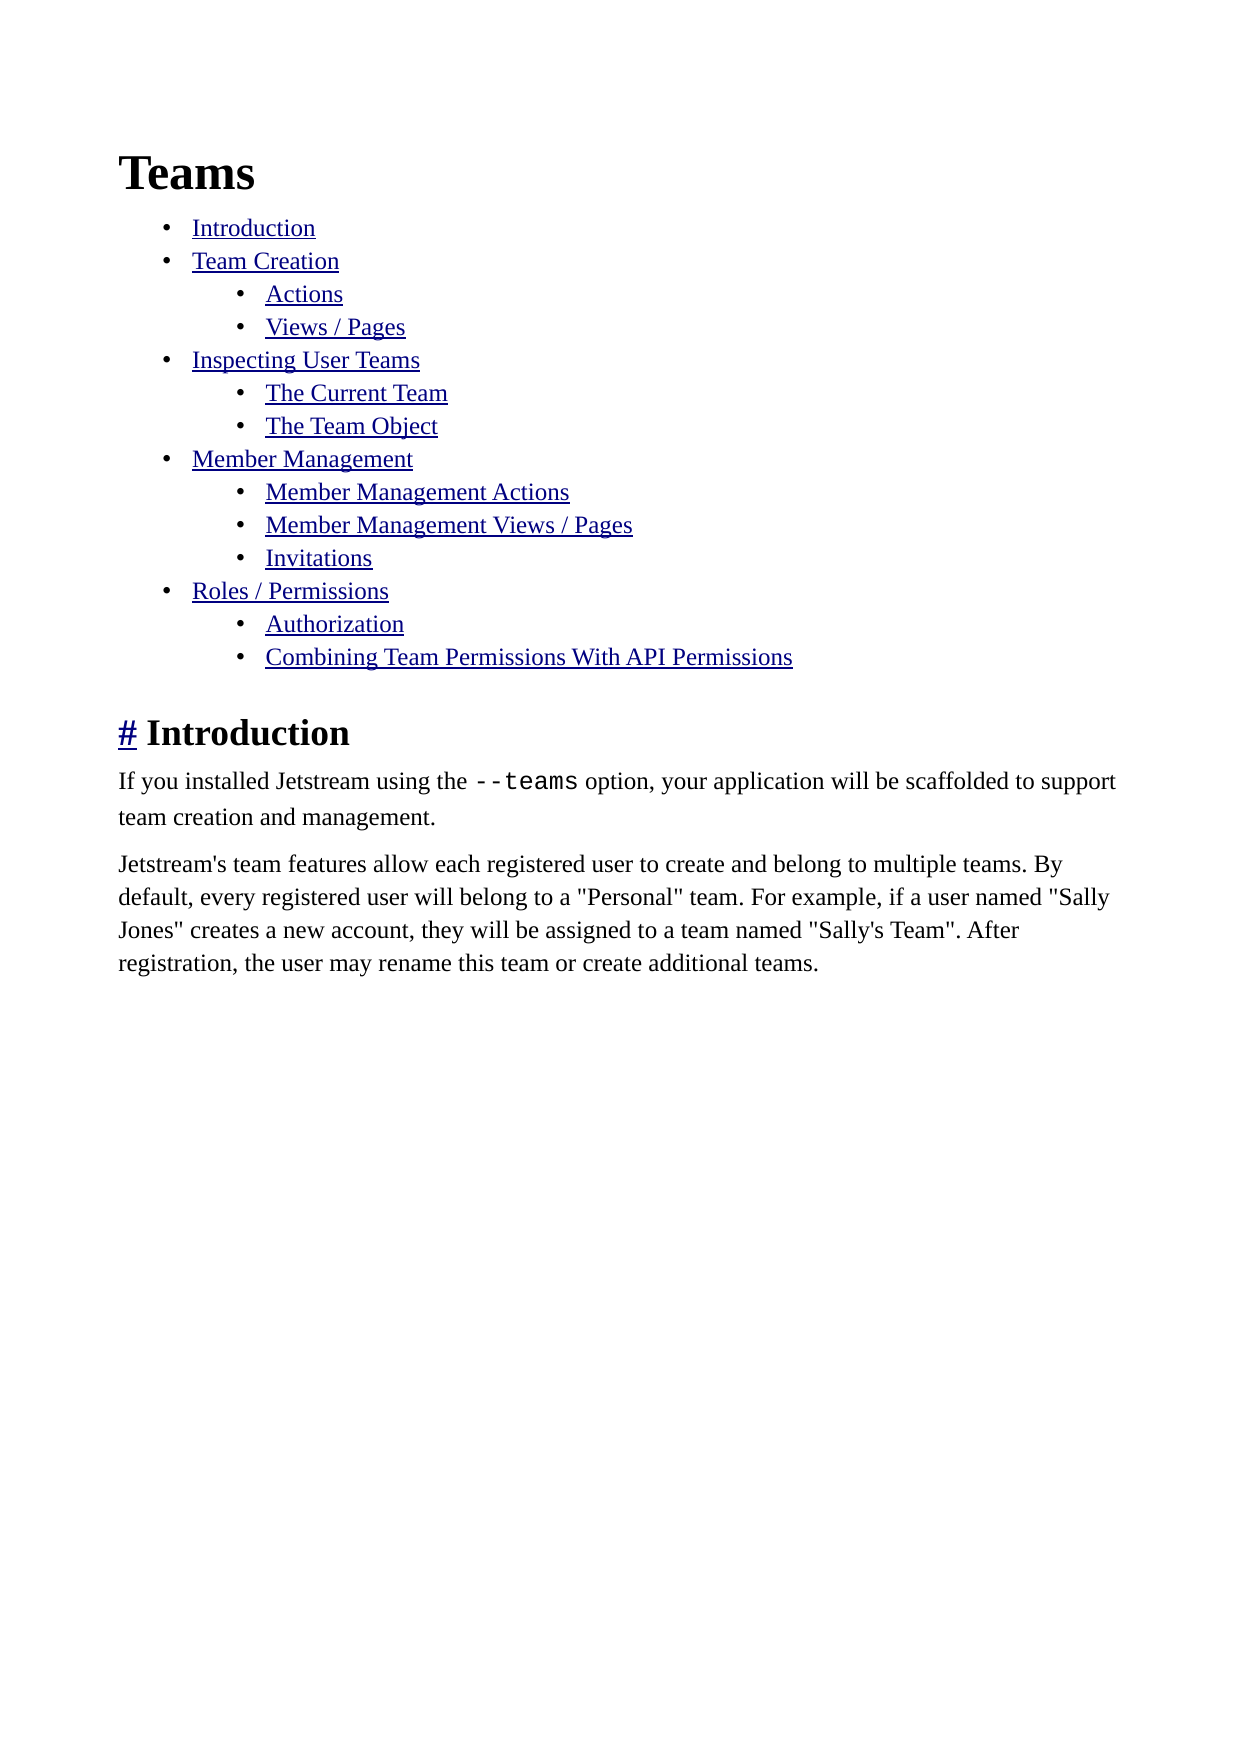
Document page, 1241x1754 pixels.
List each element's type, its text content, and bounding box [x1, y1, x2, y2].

list Inspecting User Teams [162, 345, 1122, 374]
text If you installed Jetstream using the --teams option, your application will be scaffolded to support team creation and management. [118, 766, 1122, 830]
list Team Creation [162, 246, 1122, 275]
list Views / Pages [236, 312, 1122, 341]
list Member Management Actions [236, 477, 1122, 506]
list The Team Object [236, 411, 1122, 440]
list Combining Team Permissions With API Permissions [236, 642, 1122, 671]
list Member Management [162, 444, 1122, 473]
list Member Management Views / Pages [236, 510, 1122, 539]
list Authorization [236, 609, 1122, 638]
text Jetstream's team features allow each registered user to create and belong to multiple teams. By default, every registered user will belong to a "Personal" team. For example, if a user named "Sally Jones" creates a new account, they will be assigned to a team named "Sally's Team". After registration, the user may rename this team or create additional teams. [118, 849, 1122, 977]
subtitle # Introduction [118, 711, 1122, 754]
list Invitations [236, 543, 1122, 572]
list Actions [236, 279, 1122, 308]
list Introduction [162, 213, 1122, 242]
list Roles / Permissions [162, 576, 1122, 605]
list The Current Team [236, 378, 1122, 407]
subtitle Teams [118, 143, 1122, 201]
